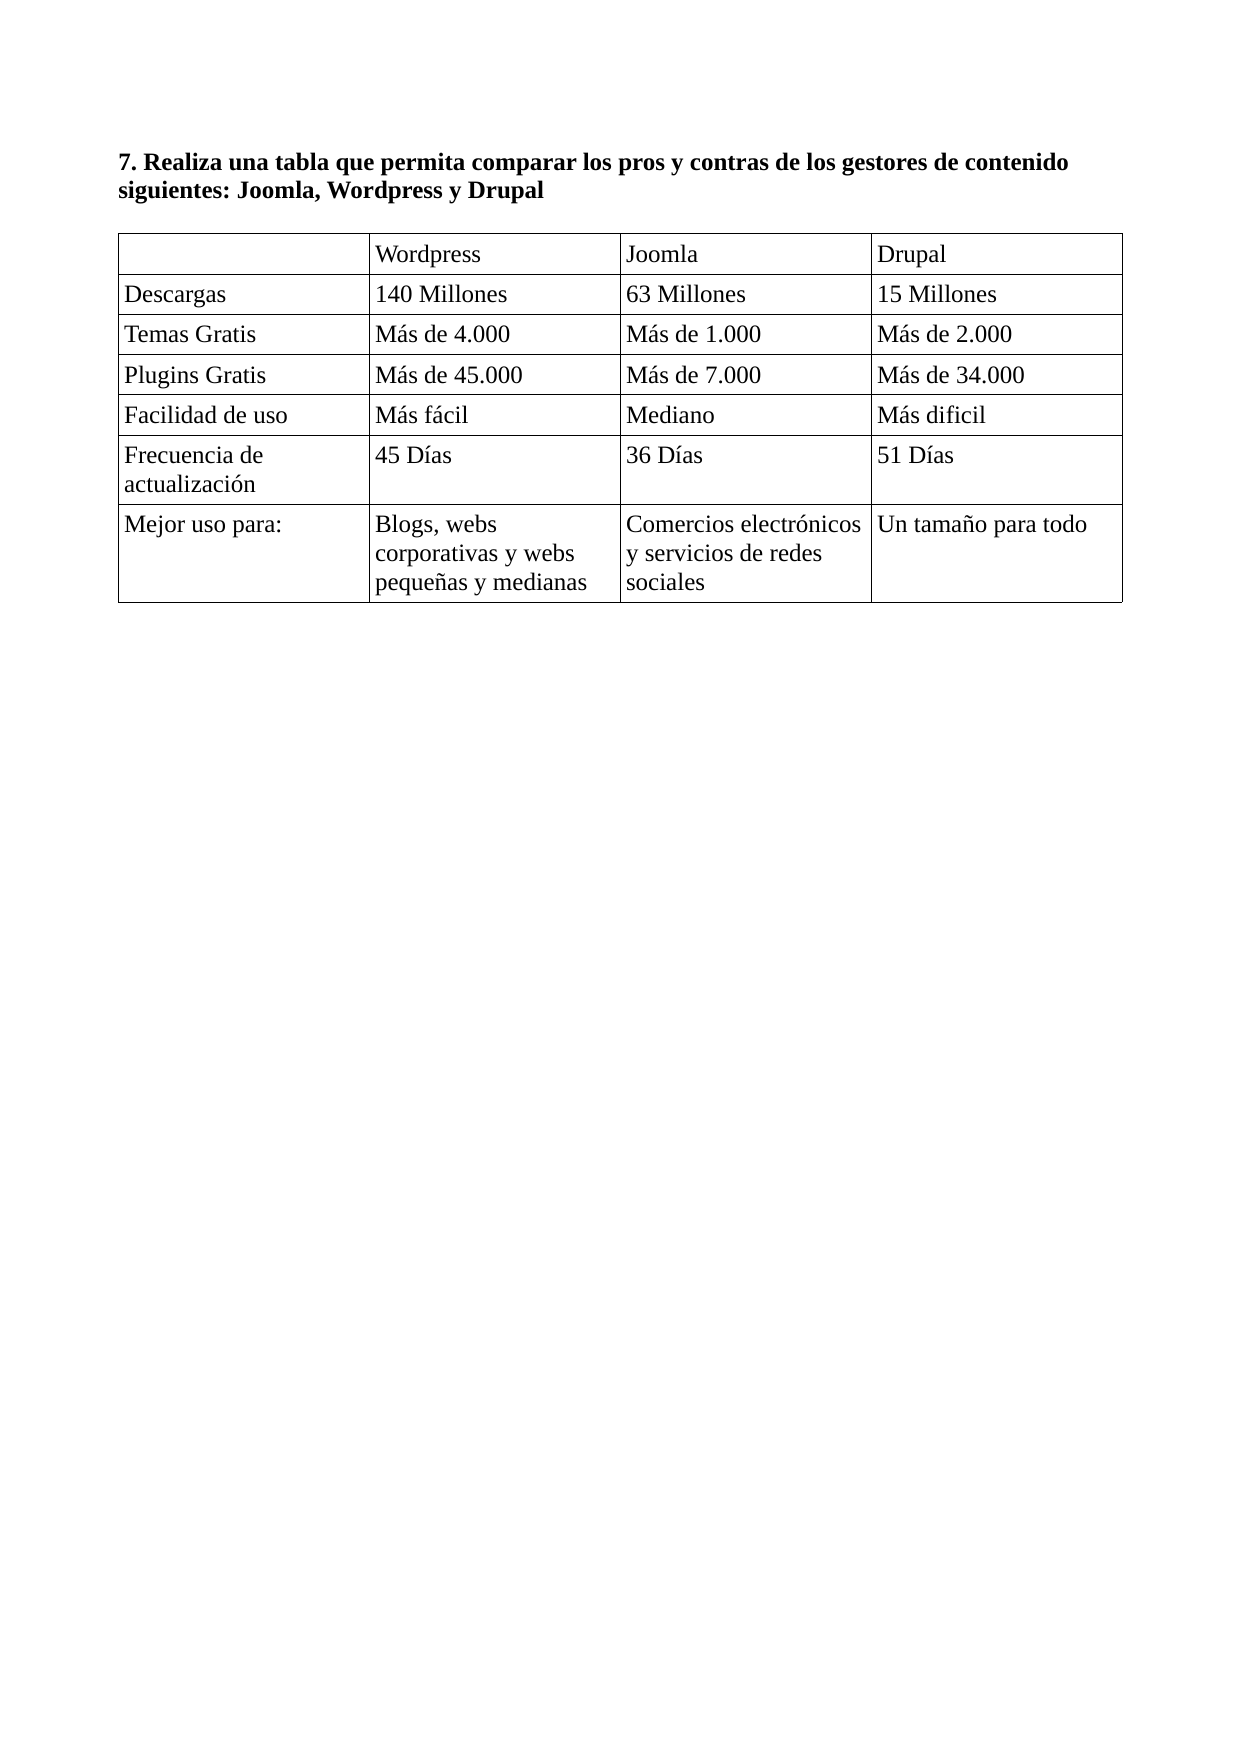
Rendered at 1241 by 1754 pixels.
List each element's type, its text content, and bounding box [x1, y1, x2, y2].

table_cell Más de 1.000 [621, 315, 871, 354]
text 7. Realiza una tabla que permita comparar los pros y contras de los gestores de contenido siguientes: Joomla, Wordpress y Drupal [118, 147, 1122, 204]
table_cell 51 Días [872, 436, 1122, 504]
table_cell Plugins Gratis [119, 355, 369, 394]
table_cell Comercios electrónicos y servicios de redes sociales [621, 505, 871, 602]
table_cell Más de 45.000 [370, 355, 620, 394]
table_cell 63 Millones [621, 275, 871, 314]
table_cell 140 Millones [370, 275, 620, 314]
table_header Joomla [621, 234, 871, 273]
table_cell 15 Millones [872, 275, 1122, 314]
table_cell Más fácil [370, 395, 620, 435]
table_cell Más de 7.000 [621, 355, 871, 394]
table_cell 45 Días [370, 436, 620, 504]
table_cell Más de 4.000 [370, 315, 620, 354]
table_cell Más dificil [872, 395, 1122, 435]
table_header [119, 234, 369, 273]
table_cell Frecuencia de actualización [119, 436, 369, 504]
table_header Drupal [872, 234, 1122, 273]
table_cell Temas Gratis [119, 315, 369, 354]
table_header Wordpress [370, 234, 620, 273]
table_cell Mediano [621, 395, 871, 435]
table_cell Mejor uso para: [119, 505, 369, 602]
table_cell Facilidad de uso [119, 395, 369, 435]
table_cell Blogs, webs corporativas y webs pequeñas y medianas [370, 505, 620, 602]
table_cell Descargas [119, 275, 369, 314]
table_cell Más de 2.000 [872, 315, 1122, 354]
table_cell 36 Días [621, 436, 871, 504]
table_cell Un tamaño para todo [872, 505, 1122, 602]
table_cell Más de 34.000 [872, 355, 1122, 394]
